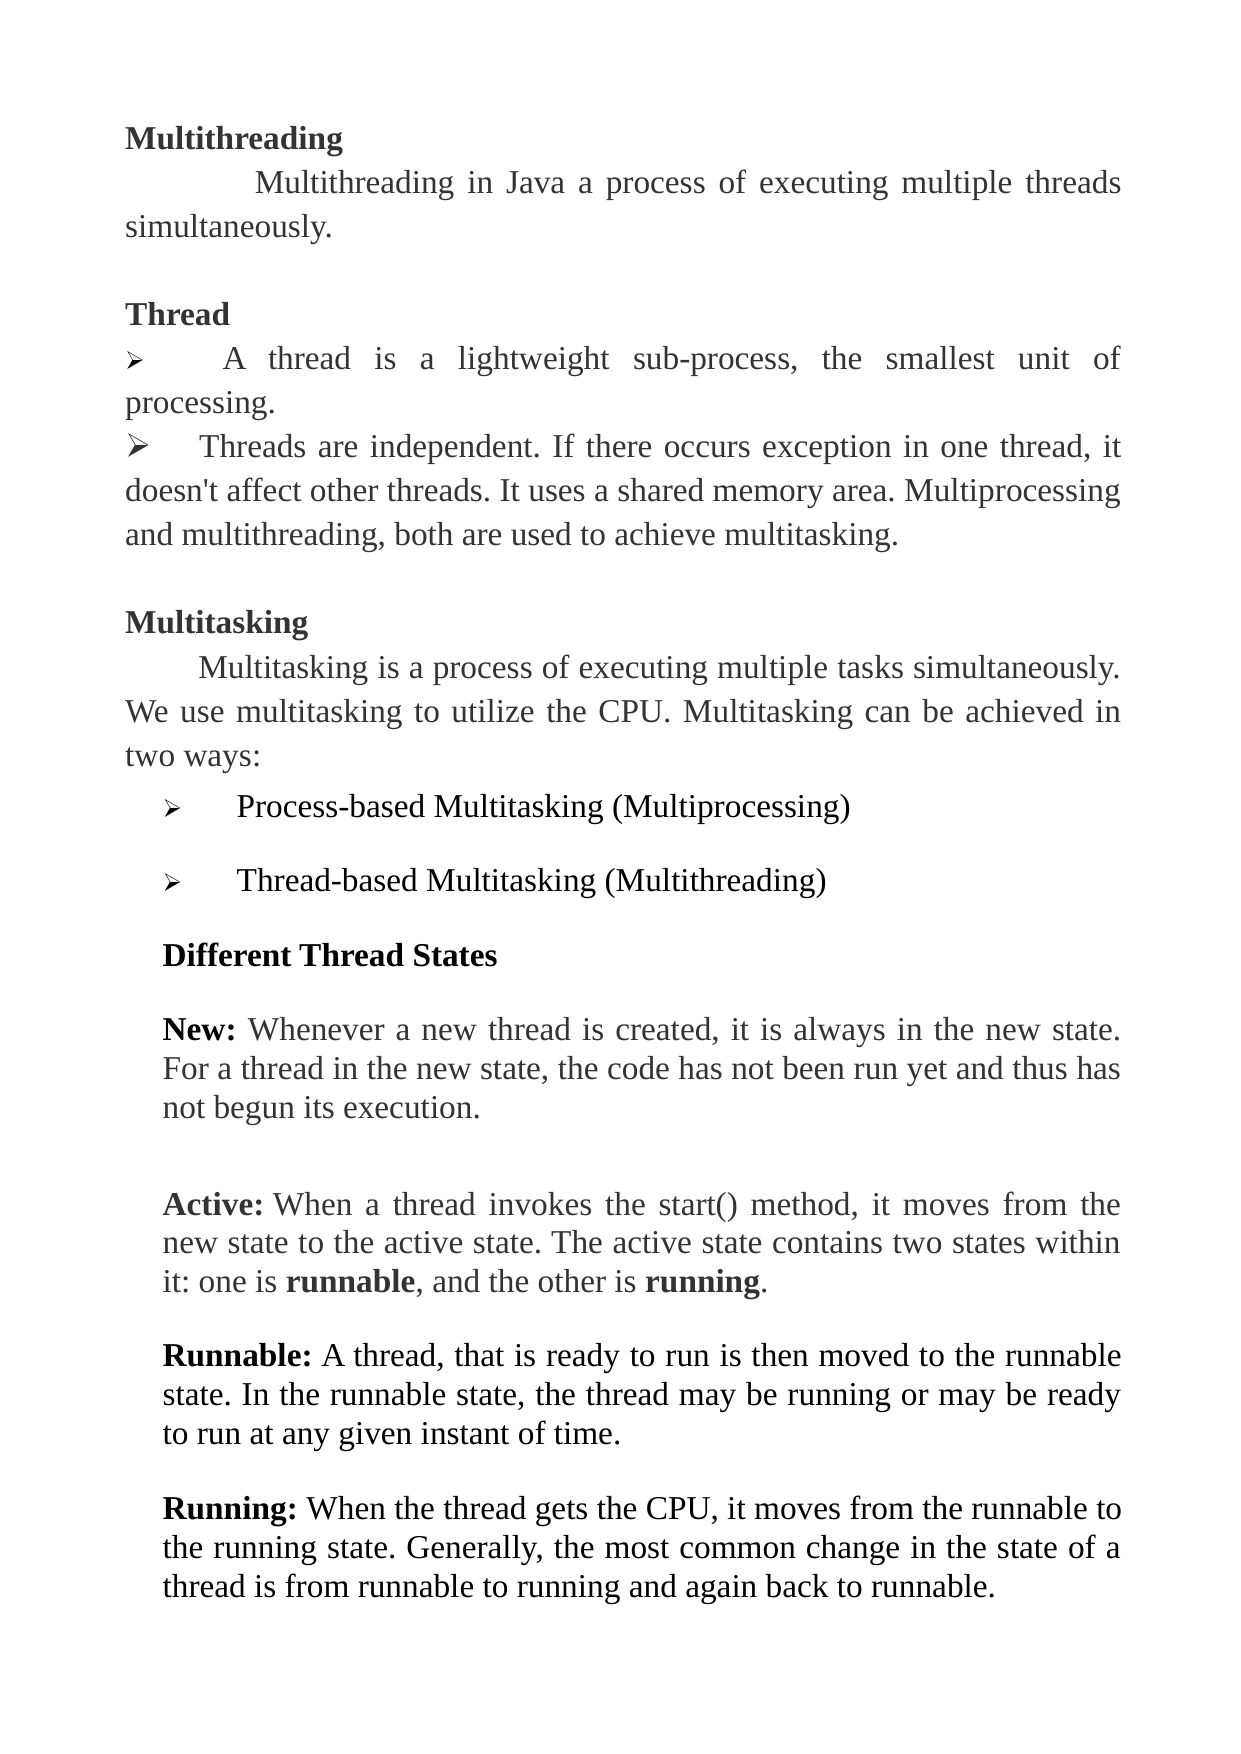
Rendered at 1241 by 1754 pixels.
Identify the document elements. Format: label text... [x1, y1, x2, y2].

list Thread-based Multitasking (Multithreading) [162, 860, 1122, 899]
text Different Thread States [162, 934, 1122, 973]
text New: Whenever a new thread is created, it is always in the new state. For a thread in the new state, the code has not been run yet and thus has not begun its execution. [162, 1009, 1122, 1126]
text Runnable: A thread, that is ready to run is then moved to the runnable state. In the runnable state, the thread may be running or may be ready to run at any given instant of time. [162, 1335, 1122, 1452]
text Thread [125, 294, 1122, 333]
text Multitasking is a process of executing multiple tasks simultaneously. We use multitasking to utilize the CPU. Multitasking can be achieved in two ways: [125, 647, 1122, 773]
list A thread is a lightweight sub-process, the smallest unit of processing. [125, 338, 1122, 421]
text Multithreading [125, 118, 1122, 156]
list Process-based Multitasking (Multiprocessing) [162, 785, 1122, 824]
text Active: When a thread invokes the start() method, it moves from the new state to the active state. The active state contains two states within it: one is runnable, and the other is running. [162, 1184, 1122, 1299]
text Multitasking [125, 603, 1122, 641]
list Threads are independent. If there occurs exception in one thread, it doesn't affect other threads. It uses a shared memory area. Multiprocessing and multithreading, both are used to achieve multitasking. [125, 427, 1122, 553]
text Multithreading in Java a process of executing multiple threads simultaneously. [125, 162, 1122, 244]
text Running: When the thread gets the CPU, it moves from the runnable to the running state. Generally, the most common change in the state of a thread is from runnable to running and again back to runnable. [162, 1487, 1122, 1604]
